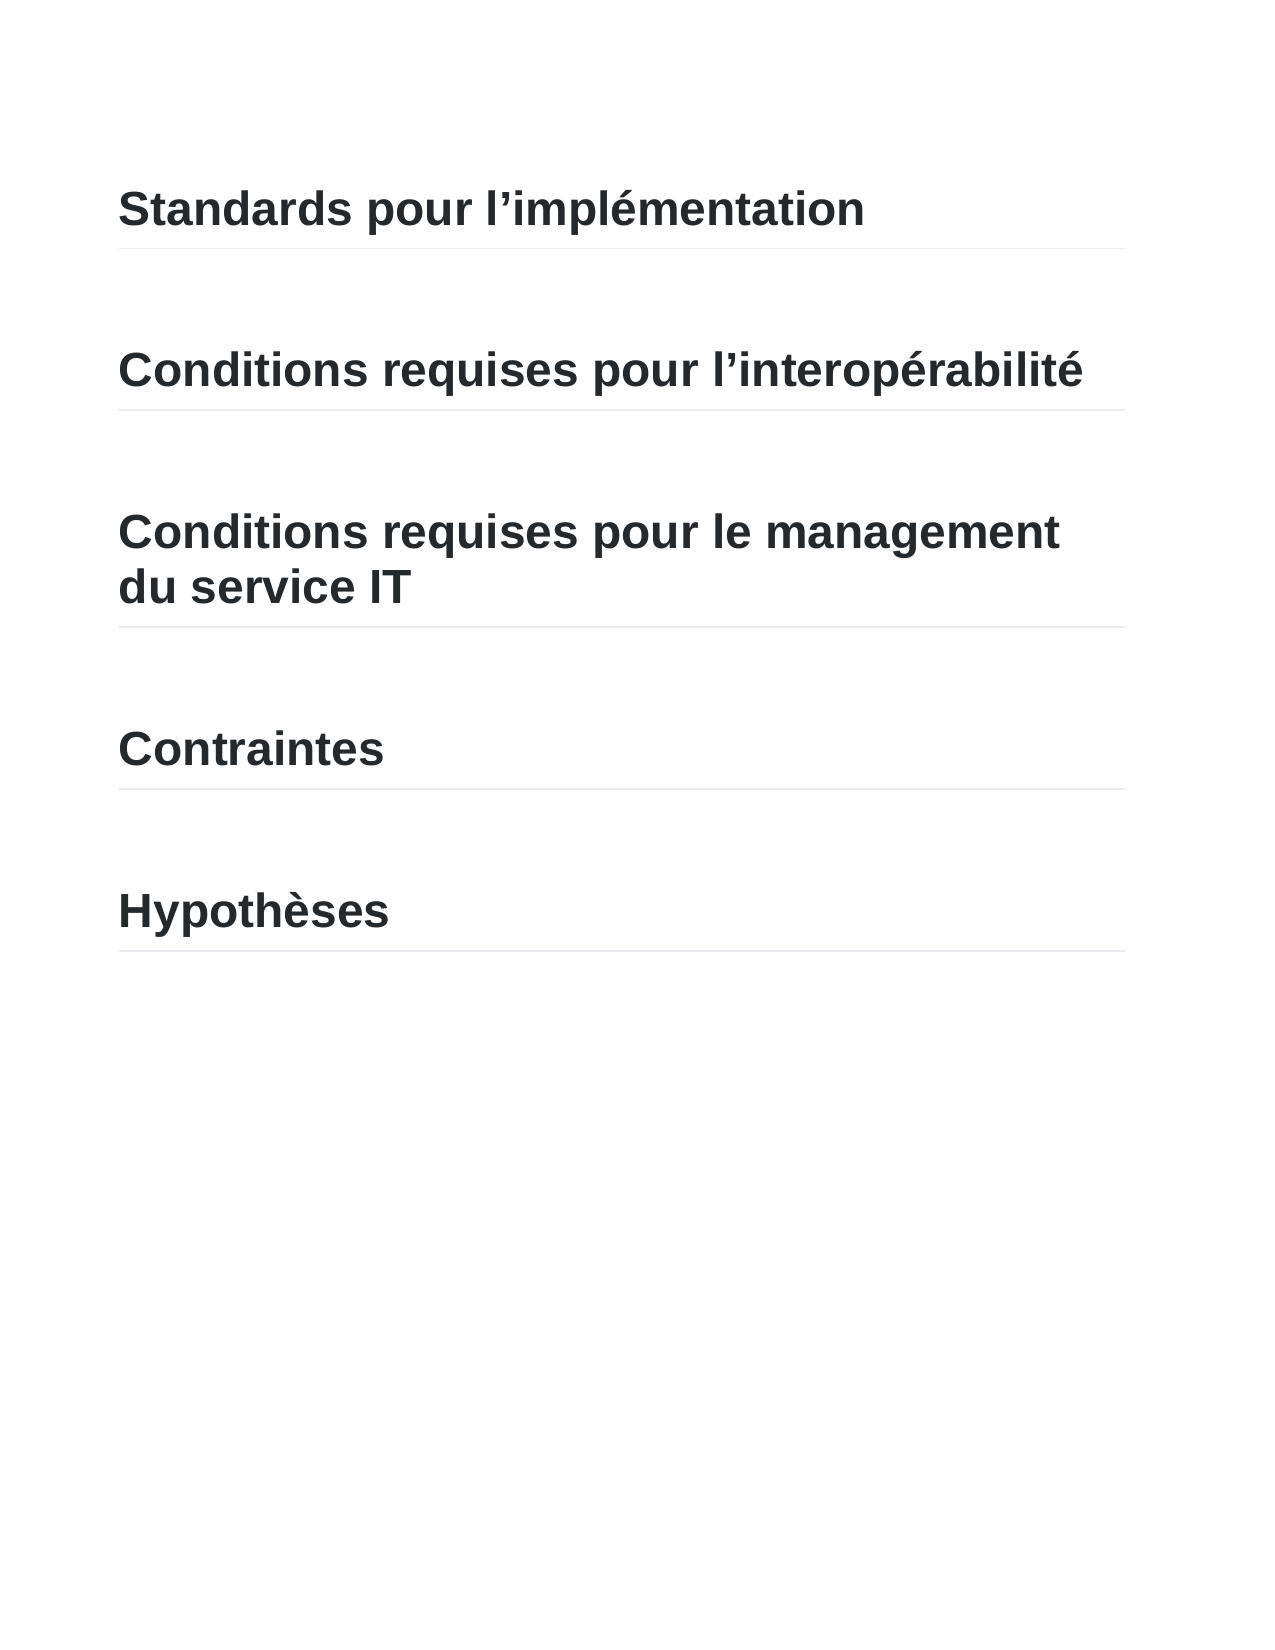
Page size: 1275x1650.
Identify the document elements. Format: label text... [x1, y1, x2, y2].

subtitle Conditions requises pour l’interopérabilité [119, 342, 1125, 409]
subtitle Standards pour l’implémentation [119, 180, 1125, 248]
subtitle Hypothèses [119, 882, 1125, 950]
subtitle Contraintes [119, 721, 1125, 788]
subtitle Conditions requises pour le management du service IT [119, 504, 1125, 626]
